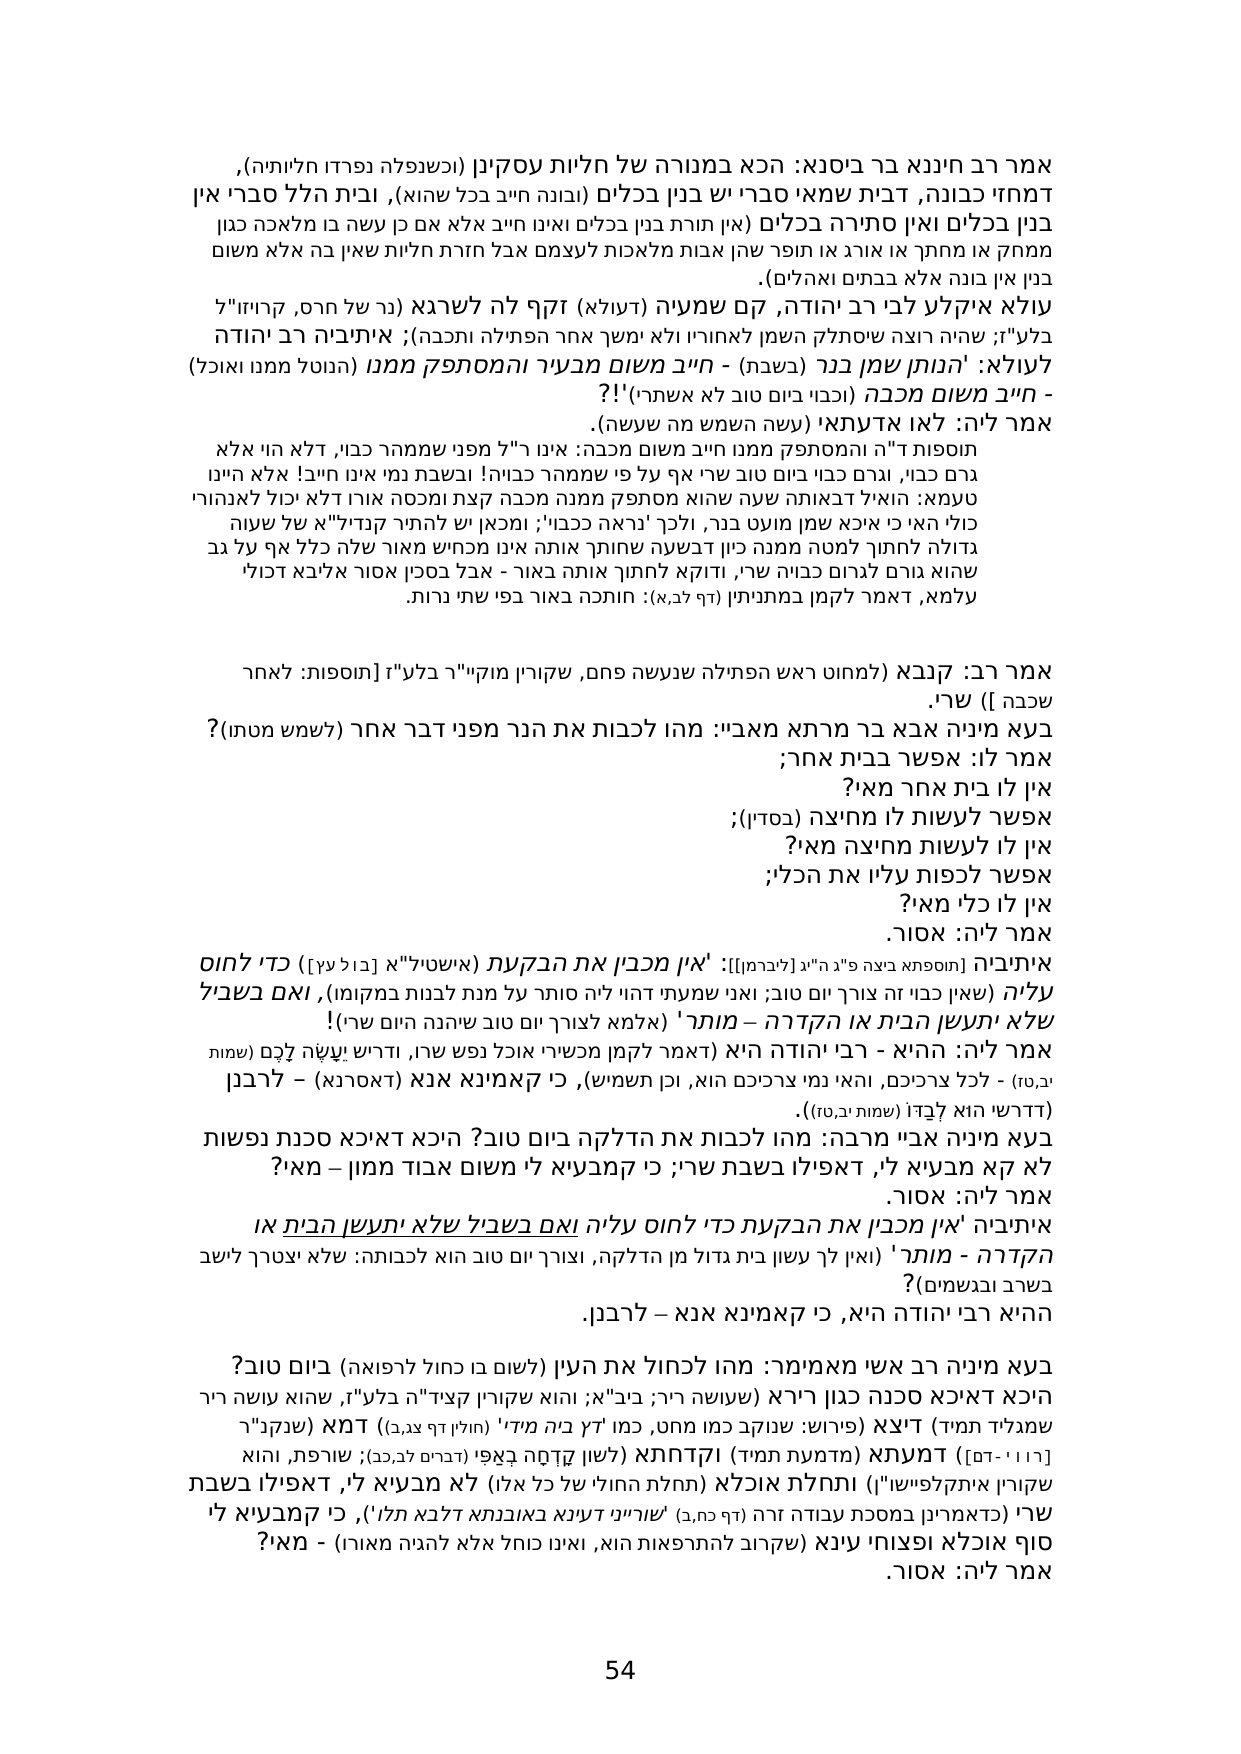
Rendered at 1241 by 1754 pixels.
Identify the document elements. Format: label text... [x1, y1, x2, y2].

text אין לו לעשות מחיצה מאי? [187, 831, 1053, 860]
text בעא מיניה אבא בר מרתא מאביי: מהו לכבות את הנר מפני דבר אחר (לשמש מטתו)? [187, 714, 1053, 743]
text אמר ליה: ההיא - רבי יהודה היא (דאמר לקמן מכשירי אוכל נפש שרו, ודריש יֵעָשֶׂה לָכֶם (שמות יב,טז) - לכל צרכיכם, והאי נמי צרכיכם הוא, וכן תשמיש), כי קאמינא אנא (דאסרנא) – לרבנן (דדרשי הוּא לְבַדּוֹ (שמות יב,טז)). [187, 1035, 1053, 1123]
text איתיביה 'אין מכבין את הבקעת כדי לחוס עליה ואם בשביל שלא יתעשן הבית או הקדרה - מותר' (ואין לך עשון בית גדול מן הדלקה, וצורך יום טוב הוא לכבותה: שלא יצטרך לישב בשרב ובגשמים)? [187, 1211, 1053, 1298]
text ההיא רבי יהודה היא, כי קאמינא אנא – לרבנן. [187, 1298, 1053, 1327]
text אמר ליה: לאו אדעתאי (עשה השמש מה שעשה). [187, 408, 1053, 437]
text אפשר לכפות עליו את הכלי; [187, 860, 1053, 889]
text אין לו כלי מאי? [187, 889, 1053, 918]
text אמר לו: אפשר בבית אחר; [187, 743, 1053, 773]
text אמר ליה: אסור. [187, 1181, 1053, 1211]
text אמר ליה: אסור. [187, 918, 1053, 948]
text תוספות ד"ה והמסתפק ממנו חייב משום מכבה: אינו ר"ל מפני שממהר כבוי, דלא הוי אלא גרם כבוי, וגרם כבוי ביום טוב שרי אף על פי שממהר כבויה! ובשבת נמי אינו חייב! אלא היינו טעמא: הואיל דבאותה שעה שהוא מסתפק ממנה מכבה קצת ומכסה אורו דלא יכול לאנהורי כולי האי כי איכא שמן מועט בנר, ולכך 'נראה ככבוי'; ומכאן יש להתיר קנדיל"א של שעוה גדולה לחתוך למטה ממנה כיון דבשעה שחותך אותה אינו מכחיש מאור שלה כלל אף על גב שהוא גורם לגרום כבויה שרי, ודוקא לחתוך אותה באור - אבל בסכין אסור אליבא דכולי עלמא, דאמר לקמן במתניתין (דף לב,א): חותכה באור בפי שתי נרות. [187, 437, 978, 608]
text עולא איקלע לבי רב יהודה, קם שמעיה (דעולא) זקף לה לשרגא (נר של חרס, קרויזו"ל בלע"ז; שהיה רוצה שיסתלק השמן לאחוריו ולא ימשך אחר הפתילה ותכבה); איתיביה רב יהודה לעולא: 'הנותן שמן בנר (בשבת) - חייב משום מבעיר והמסתפק ממנו (הנוטל ממנו ואוכל) - חייב משום מכבה (וכבוי ביום טוב לא אשתרי)'!? [187, 291, 1053, 408]
text בעא מיניה אביי מרבה: מהו לכבות את הדלקה ביום טוב? היכא דאיכא סכנת נפשות לא קא מבעיא לי, דאפילו בשבת שרי; כי קמבעיא לי משום אבוד ממון – מאי? [187, 1123, 1053, 1181]
text אמר רב חיננא בר ביסנא: הכא במנורה של חליות עסקינן (וכשנפלה נפרדו חליותיה), דמחזי כבונה, דבית שמאי סברי יש בנין בכלים (ובונה חייב בכל שהוא), ובית הלל סברי אין בנין בכלים ואין סתירה בכלים (אין תורת בנין בכלים ואינו חייב אלא אם כן עשה בו מלאכה כגון ממחק או מחתך או אורג או תופר שהן אבות מלאכות לעצמם אבל חזרת חליות שאין בה אלא משום בנין אין בונה אלא בבתים ואהלים). [187, 150, 1053, 291]
text אין לו בית אחר מאי? [187, 773, 1053, 802]
text בעא מיניה רב אשי מאמימר: מהו לכחול את העין (לשום בו כחול לרפואה) ביום טוב? היכא דאיכא סכנה כגון רירא (שעושה ריר; ביב"א; והוא שקורין קציד"ה בלע"ז, שהוא עושה ריר שמגליד תמיד) דיצא (פירוש: שנוקב כמו מחט, כמו 'דץ ביה מידי' (חולין דף צג,ב)) דמא (שנקנ"ר [רווי-דם]) דמעתא (מדמעת תמיד) וקדחתא (לשון קָדְחָה בְאַפִּי (דברים לב,כב); שורפת, והוא שקורין איתקלפיישו"ן) ותחלת אוכלא (תחלת החולי של כל אלו) לא מבעיא לי, דאפילו בשבת שרי (כדאמרינן במסכת עבודה זרה (דף כח,ב) 'שורייני דעינא באובנתא דלבא תלו'), כי קמבעיא לי סוף אוכלא ופצוחי עינא (שקרוב להתרפאות הוא, ואינו כוחל אלא להגיה מאורו) - מאי? [187, 1352, 1053, 1556]
text אפשר לעשות לו מחיצה (בסדין); [187, 802, 1053, 831]
text אמר ליה: אסור. [187, 1556, 1053, 1586]
text אמר רב: קנבא (למחוט ראש הפתילה שנעשה פחם, שקורין מוקיי"ר בלע"ז [תוספות: לאחר שכבה ]) שרי. [187, 656, 1053, 714]
text איתיביה [תוספתא ביצה פ"ג ה"יג [ליברמן]]: 'אין מכבין את הבקעת (אישטיל"א [בול עץ]) כדי לחוס עליה (שאין כבוי זה צורך יום טוב; ואני שמעתי דהוי ליה סותר על מנת לבנות במקומו), ואם בשביל שלא יתעשן הבית או הקדרה – מותר' (אלמא לצורך יום טוב שיהנה היום שרי)! [187, 948, 1053, 1035]
